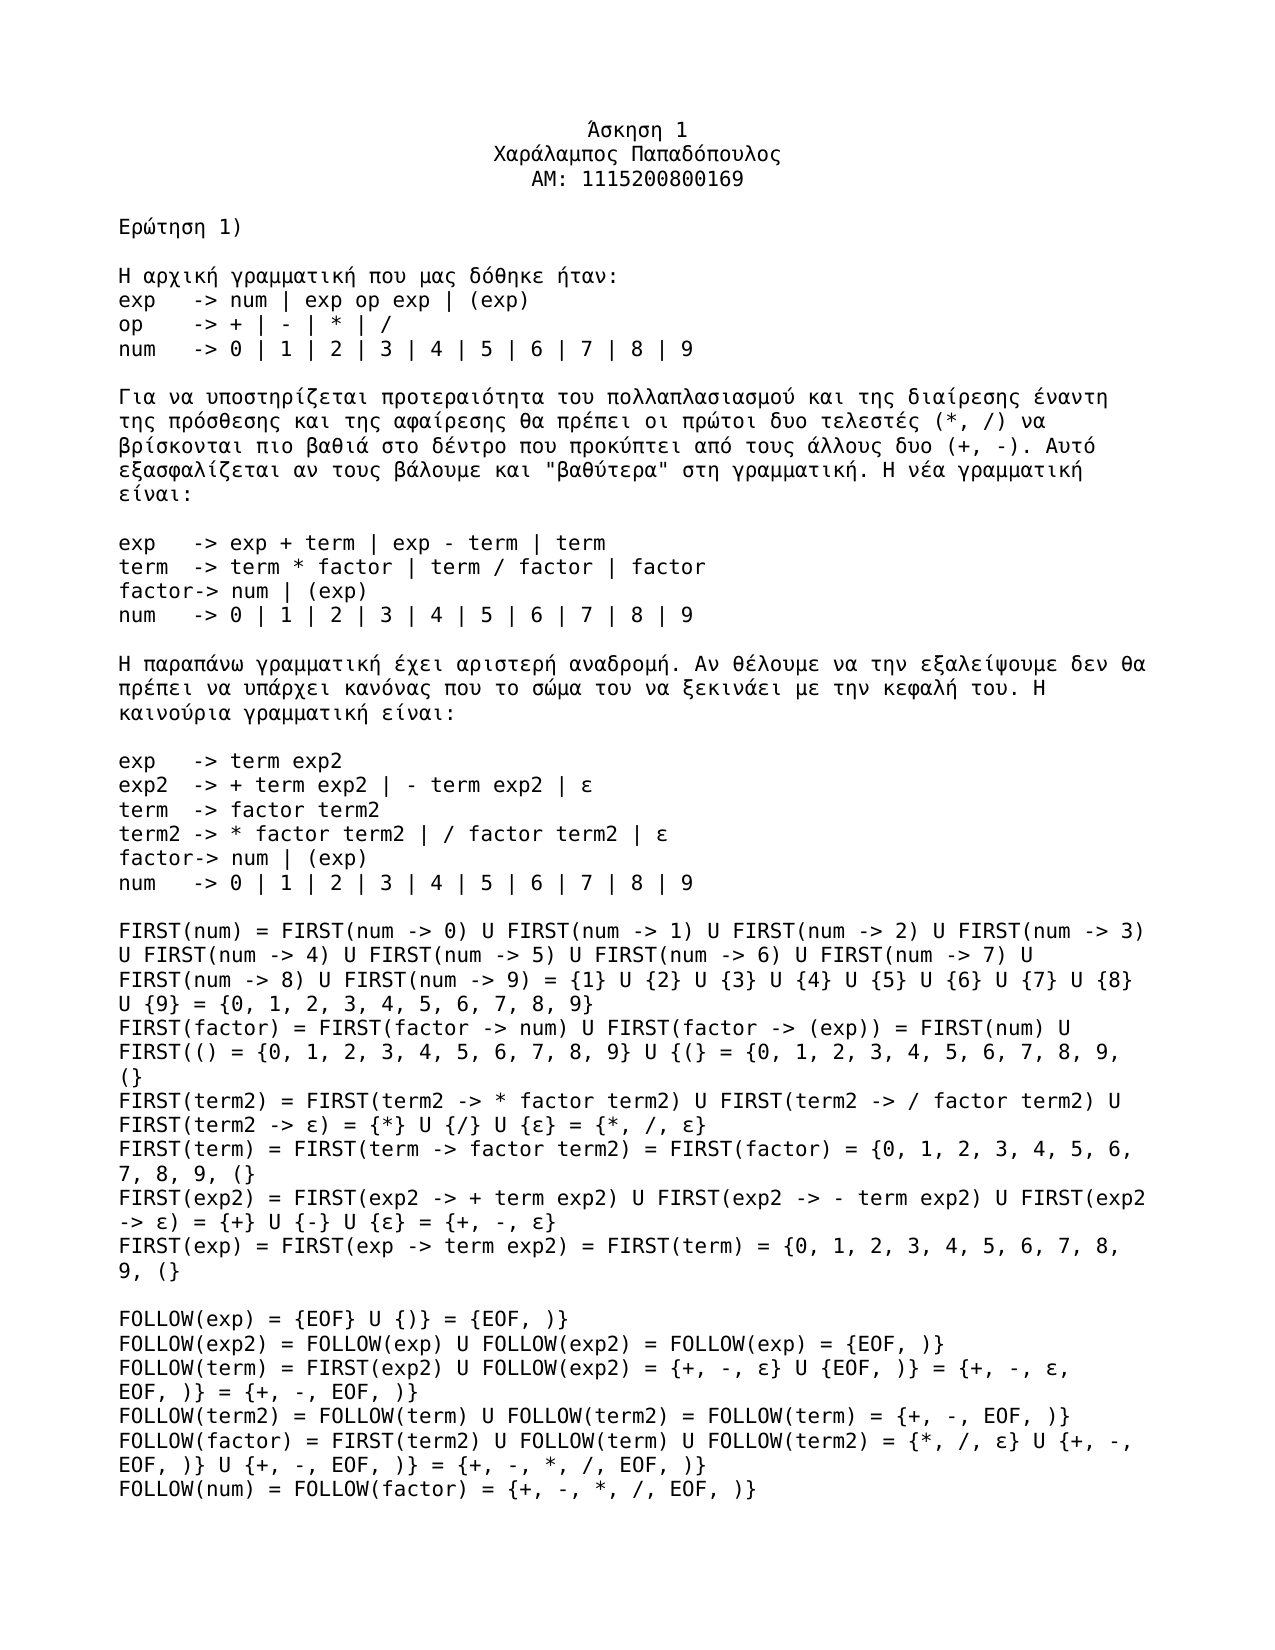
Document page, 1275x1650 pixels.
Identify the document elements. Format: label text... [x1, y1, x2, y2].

text factor-> num | (exp) [118, 579, 1157, 603]
text FIRST(factor) = FIRST(factor -> num) U FIRST(factor -> (exp)) = FIRST(num) U FIRST(() = {0, 1, 2, 3, 4, 5, 6, 7, 8, 9} U {(} = {0, 1, 2, 3, 4, 5, 6, 7, 8, 9, (} [118, 1016, 1157, 1089]
text Ερώτηση 1) [118, 215, 1157, 239]
text exp -> exp + term | exp - term | term [118, 531, 1157, 555]
text Χαράλαμπος Παπαδόπουλος [118, 142, 1157, 167]
text exp2 -> + term exp2 | - term exp2 | ε [118, 773, 1157, 798]
text FIRST(term2) = FIRST(term2 -> * factor term2) U FIRST(term2 -> / factor term2) U FIRST(term2 -> ε) = {*} U {/} U {ε} = {*, /, ε} [118, 1089, 1157, 1137]
text FOLLOW(term2) = FOLLOW(term) U FOLLOW(term2) = FOLLOW(term) = {+, -, EOF, )} [118, 1404, 1157, 1429]
text num -> 0 | 1 | 2 | 3 | 4 | 5 | 6 | 7 | 8 | 9 [118, 337, 1157, 361]
text Η παραπάνω γραμματική έχει αριστερή αναδρομή. Αν θέλουμε να την εξαλείψουμε δεν θα πρέπει να υπάρχει κανόνας που το σώμα του να ξεκινάει με την κεφαλή του. Η καινούρια γραμματική είναι: [118, 652, 1157, 725]
text ΑΜ: 1115200800169 [118, 167, 1157, 191]
text FOLLOW(term) = FIRST(exp2) U FOLLOW(exp2) = {+, -, ε} U {EOF, )} = {+, -, ε, EOF, )} = {+, -, EOF, )} [118, 1356, 1157, 1404]
text Άσκηση 1 [118, 118, 1157, 142]
text Για να υποστηρίζεται προτεραιότητα του πολλαπλασιασμού και της διαίρεσης έναντη της πρόσθεσης και της αφαίρεσης θα πρέπει οι πρώτοι δυο τελεστές (*, /) να βρίσκονται πιο βαθιά στο δέντρο που προκύπτει από τους άλλους δυο (+, -). Αυτό εξασφαλίζεται αν τους βάλουμε και "βαθύτερα" στη γραμματική. Η νέα γραμματική είναι: [118, 385, 1157, 506]
text exp -> num | exp op exp | (exp) [118, 288, 1157, 312]
text FIRST(num) = FIRST(num -> 0) U FIRST(num -> 1) U FIRST(num -> 2) U FIRST(num -> 3) U FIRST(num -> 4) U FIRST(num -> 5) U FIRST(num -> 6) U FIRST(num -> 7) U FIRST(num -> 8) U FIRST(num -> 9) = {1} U {2} U {3} U {4} U {5} U {6} U {7} U {8} U {9} = {0, 1, 2, 3, 4, 5, 6, 7, 8, 9} [118, 919, 1157, 1016]
text FOLLOW(factor) = FIRST(term2) U FOLLOW(term) U FOLLOW(term2) = {*, /, ε} U {+, -, EOF, )} U {+, -, EOF, )} = {+, -, *, /, EOF, )} [118, 1429, 1157, 1477]
text factor-> num | (exp) [118, 846, 1157, 871]
text FOLLOW(exp) = {EOF} U {)} = {EOF, )} [118, 1307, 1157, 1332]
text term -> term * factor | term / factor | factor [118, 555, 1157, 579]
text term -> factor term2 [118, 798, 1157, 822]
text num -> 0 | 1 | 2 | 3 | 4 | 5 | 6 | 7 | 8 | 9 [118, 871, 1157, 895]
text FIRST(term) = FIRST(term -> factor term2) = FIRST(factor) = {0, 1, 2, 3, 4, 5, 6, 7, 8, 9, (} [118, 1137, 1157, 1186]
text FIRST(exp2) = FIRST(exp2 -> + term exp2) U FIRST(exp2 -> - term exp2) U FIRST(exp2 -> ε) = {+} U {-} U {ε} = {+, -, ε} [118, 1186, 1157, 1234]
text Η αρχική γραμματική που μας δόθηκε ήταν: [118, 264, 1157, 288]
text exp -> term exp2 [118, 749, 1157, 773]
text op -> + | - | * | / [118, 312, 1157, 337]
text FOLLOW(exp2) = FOLLOW(exp) U FOLLOW(exp2) = FOLLOW(exp) = {EOF, )} [118, 1332, 1157, 1356]
text FIRST(exp) = FIRST(exp -> term exp2) = FIRST(term) = {0, 1, 2, 3, 4, 5, 6, 7, 8, 9, (} [118, 1234, 1157, 1283]
text num -> 0 | 1 | 2 | 3 | 4 | 5 | 6 | 7 | 8 | 9 [118, 603, 1157, 628]
text FOLLOW(num) = FOLLOW(factor) = {+, -, *, /, EOF, )} [118, 1477, 1157, 1502]
text term2 -> * factor term2 | / factor term2 | ε [118, 822, 1157, 846]
